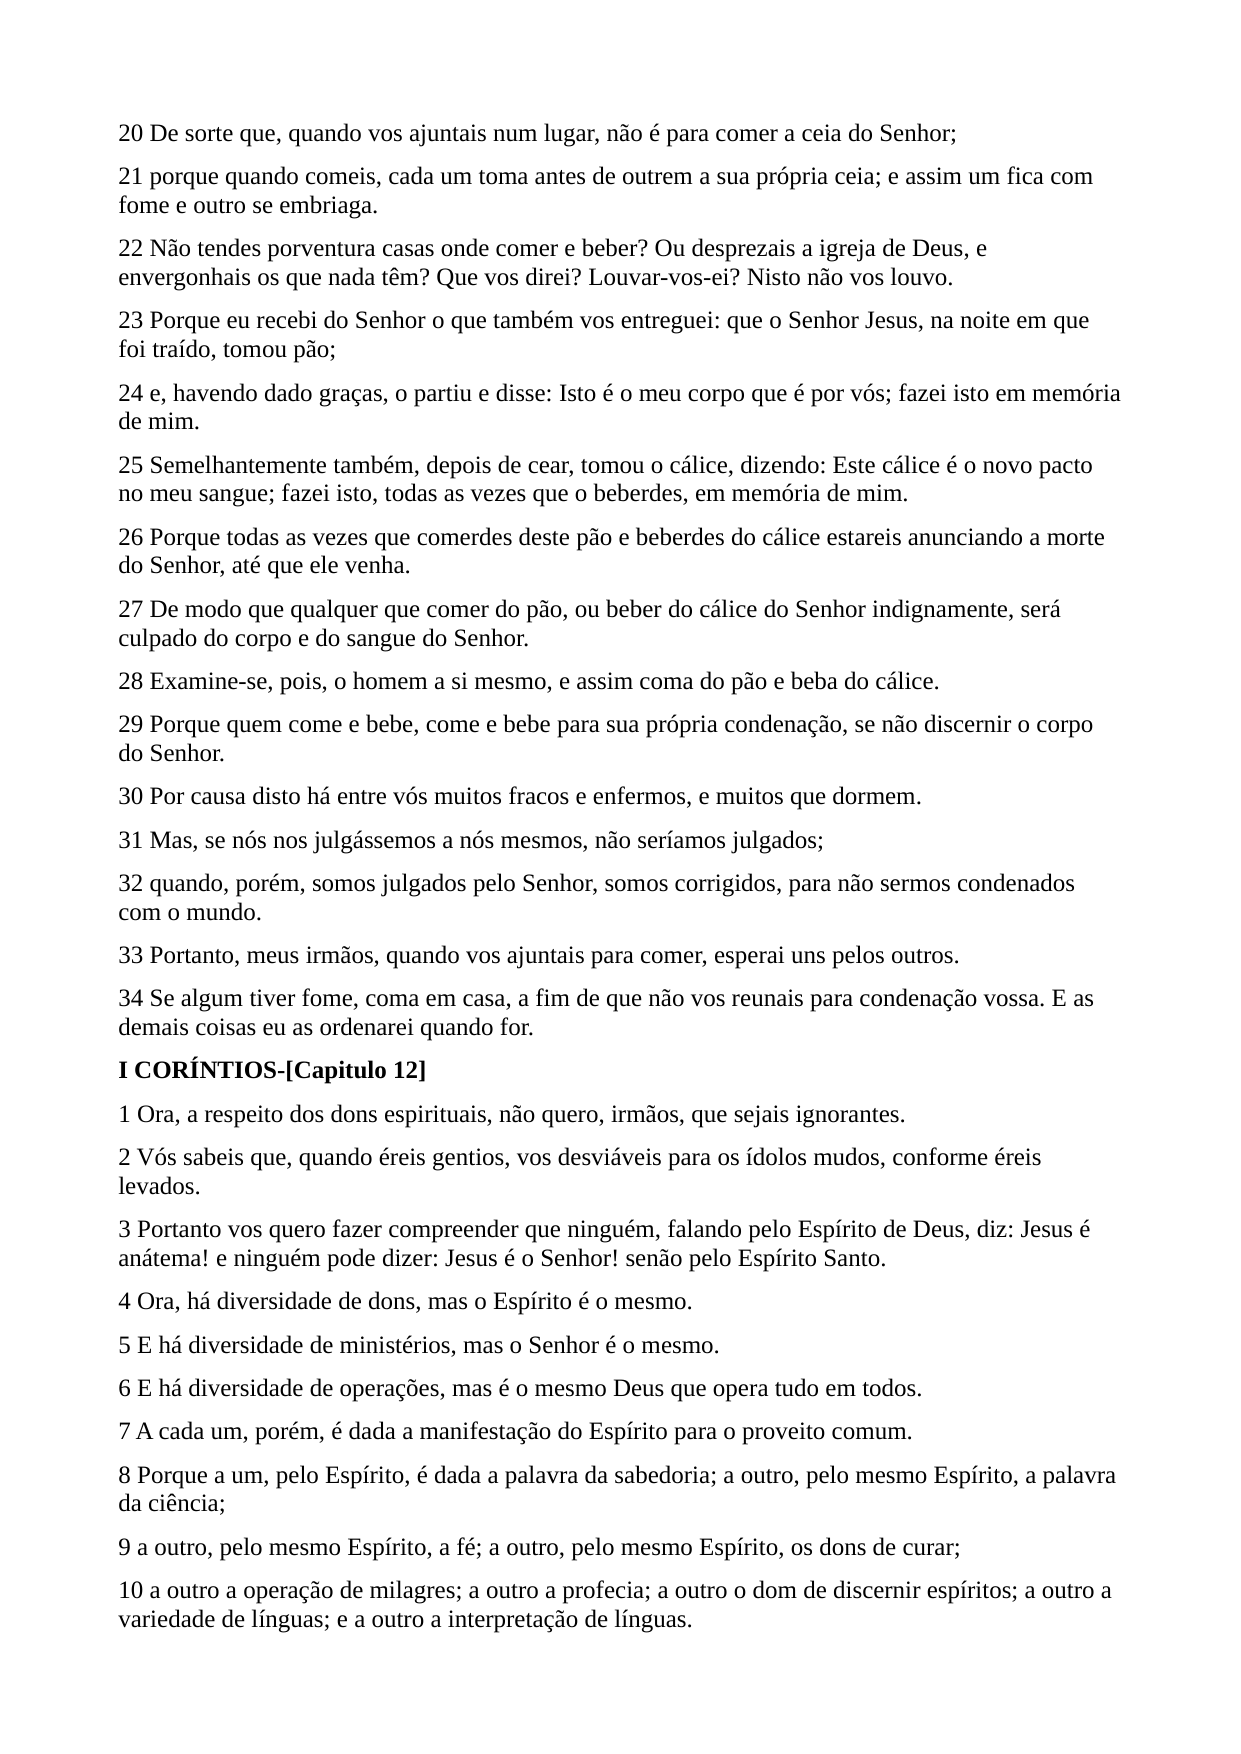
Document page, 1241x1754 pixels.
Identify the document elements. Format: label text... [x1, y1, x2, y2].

text 21 porque quando comeis, cada um toma antes de outrem a sua própria ceia; e assim um fica com fome e outro se embriaga. [118, 161, 1122, 219]
text 34 Se algum tiver fome, coma em casa, a fim de que não vos reunais para condenação vossa. E as demais coisas eu as ordenarei quando for. [118, 983, 1122, 1041]
text 28 Examine-se, pois, o homem a si mesmo, e assim coma do pão e beba do cálice. [118, 666, 1122, 695]
text 10 a outro a operação de milagres; a outro a profecia; a outro o dom de discernir espíritos; a outro a variedade de línguas; e a outro a interpretação de línguas. [118, 1575, 1122, 1633]
text 7 A cada um, porém, é dada a manifestação do Espírito para o proveito comum. [118, 1416, 1122, 1445]
text 32 quando, porém, somos julgados pelo Senhor, somos corrigidos, para não sermos condenados com o mundo. [118, 868, 1122, 926]
text 1 Ora, a respeito dos dons espirituais, não quero, irmãos, que sejais ignorantes. [118, 1099, 1122, 1128]
text 8 Porque a um, pelo Espírito, é dada a palavra da sabedoria; a outro, pelo mesmo Espírito, a palavra da ciência; [118, 1460, 1122, 1517]
text 24 e, havendo dado graças, o partiu e disse: Isto é o meu corpo que é por vós; fazei isto em memória de mim. [118, 378, 1122, 435]
text 27 De modo que qualquer que comer do pão, ou beber do cálice do Senhor indignamente, será culpado do corpo e do sangue do Senhor. [118, 594, 1122, 651]
text 29 Porque quem come e bebe, come e bebe para sua própria condenação, se não discernir o corpo do Senhor. [118, 709, 1122, 767]
text 9 a outro, pelo mesmo Espírito, a fé; a outro, pelo mesmo Espírito, os dons de curar; [118, 1532, 1122, 1561]
text 4 Ora, há diversidade de dons, mas o Espírito é o mesmo. [118, 1286, 1122, 1315]
text 5 E há diversidade de ministérios, mas o Senhor é o mesmo. [118, 1330, 1122, 1358]
text 3 Portanto vos quero fazer compreender que ninguém, falando pelo Espírito de Deus, diz: Jesus é anátema! e ninguém pode dizer: Jesus é o Senhor! senão pelo Espírito Santo. [118, 1214, 1122, 1272]
text 23 Porque eu recebi do Senhor o que também vos entreguei: que o Senhor Jesus, na noite em que foi traído, tomou pão; [118, 306, 1122, 363]
text 31 Mas, se nós nos julgássemos a nós mesmos, não seríamos julgados; [118, 825, 1122, 853]
text 26 Porque todas as vezes que comerdes deste pão e beberdes do cálice estareis anunciando a morte do Senhor, até que ele venha. [118, 522, 1122, 579]
text 20 De sorte que, quando vos ajuntais num lugar, não é para comer a ceia do Senhor; [118, 118, 1122, 147]
text I CORÍNTIOS-[Capitulo 12] [118, 1056, 1122, 1084]
text 2 Vós sabeis que, quando éreis gentios, vos desviáveis para os ídolos mudos, conforme éreis levados. [118, 1142, 1122, 1200]
text 25 Semelhantemente também, depois de cear, tomou o cálice, dizendo: Este cálice é o novo pacto no meu sangue; fazei isto, todas as vezes que o beberdes, em memória de mim. [118, 450, 1122, 507]
text 33 Portanto, meus irmãos, quando vos ajuntais para comer, esperai uns pelos outros. [118, 940, 1122, 969]
text 22 Não tendes porventura casas onde comer e beber? Ou desprezais a igreja de Deus, e envergonhais os que nada têm? Que vos direi? Louvar-vos-ei? Nisto não vos louvo. [118, 233, 1122, 291]
text 6 E há diversidade de operações, mas é o mesmo Deus que opera tudo em todos. [118, 1373, 1122, 1402]
text 30 Por causa disto há entre vós muitos fracos e enfermos, e muitos que dormem. [118, 781, 1122, 810]
